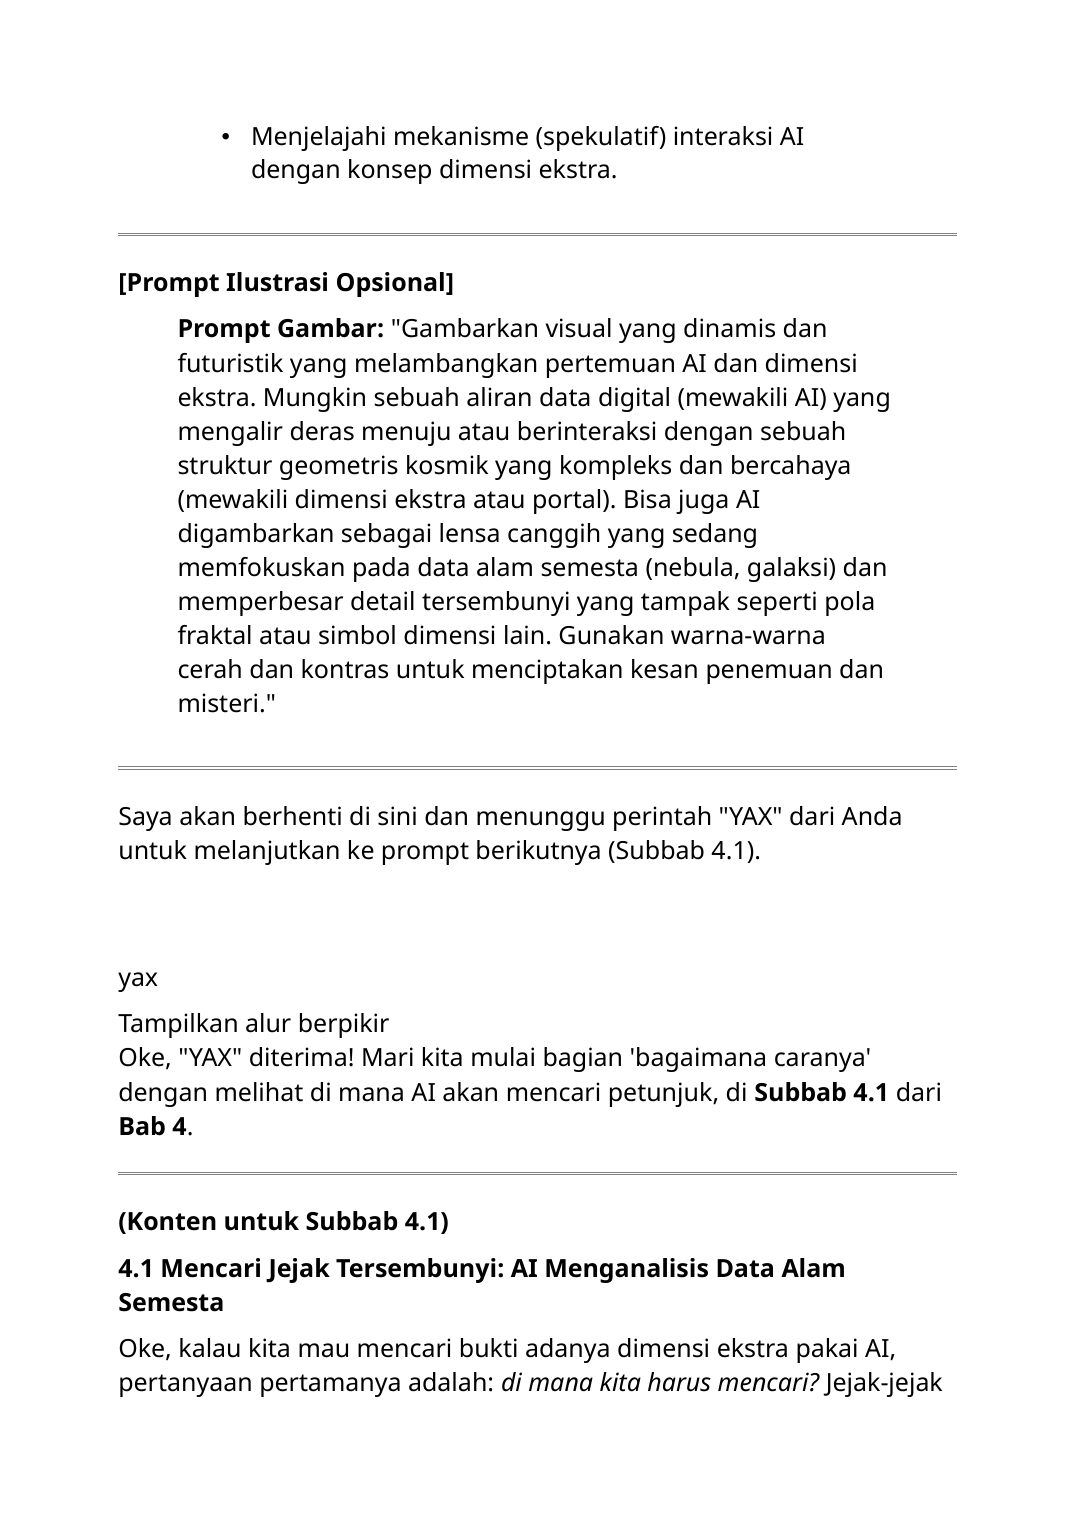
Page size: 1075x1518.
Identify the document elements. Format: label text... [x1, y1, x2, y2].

text (Konten untuk Subbab 4.1) [118, 1204, 957, 1238]
text Saya akan berhenti di sini dan menunggu perintah "YAX" dari Anda untuk melanjutkan ke prompt berikutnya (Subbab 4.1). [118, 798, 957, 866]
text [Prompt Ilustrasi Opsional] [118, 264, 957, 299]
text Prompt Gambar: "Gambarkan visual yang dinamis dan futuristik yang melambangkan pertemuan AI dan dimensi ekstra. Mungkin sebuah aliran data digital (mewakili AI) yang mengalir deras menuju atau berinteraksi dengan sebuah struktur geometris kosmik yang kompleks dan bercahaya (mewakili dimensi ekstra atau portal). Bisa juga AI digambarkan sebagai lensa canggih yang sedang memfokuskan pada data alam semesta (nebula, galaksi) dan memperbesar detail tersembunyi yang tampak seperti pola fraktal atau simbol dimensi lain. Gunakan warna-warna cerah dan kontras untuk menciptakan kesan penemuan dan misteri." [177, 311, 898, 720]
text yax [118, 959, 957, 993]
text 4.1 Mencari Jejak Tersembunyi: AI Menganalisis Data Alam Semesta [118, 1250, 957, 1318]
text Oke, kalau kita mau mencari bukti adanya dimensi ekstra pakai AI, pertanyaan pertamanya adalah: di mana kita harus mencari? Jejak-jejak [118, 1331, 957, 1399]
list Menjelajahi mekanisme (spekulatif) interaksi AI dengan konsep dimensi ekstra. [221, 118, 898, 186]
text Oke, "YAX" diterima! Mari kita mulai bagian 'bagaimana caranya' dengan melihat di mana AI akan mencari petunjuk, di Subbab 4.1 dari Bab 4. [118, 1040, 957, 1142]
text Tampilkan alur berpikir [118, 1006, 957, 1040]
